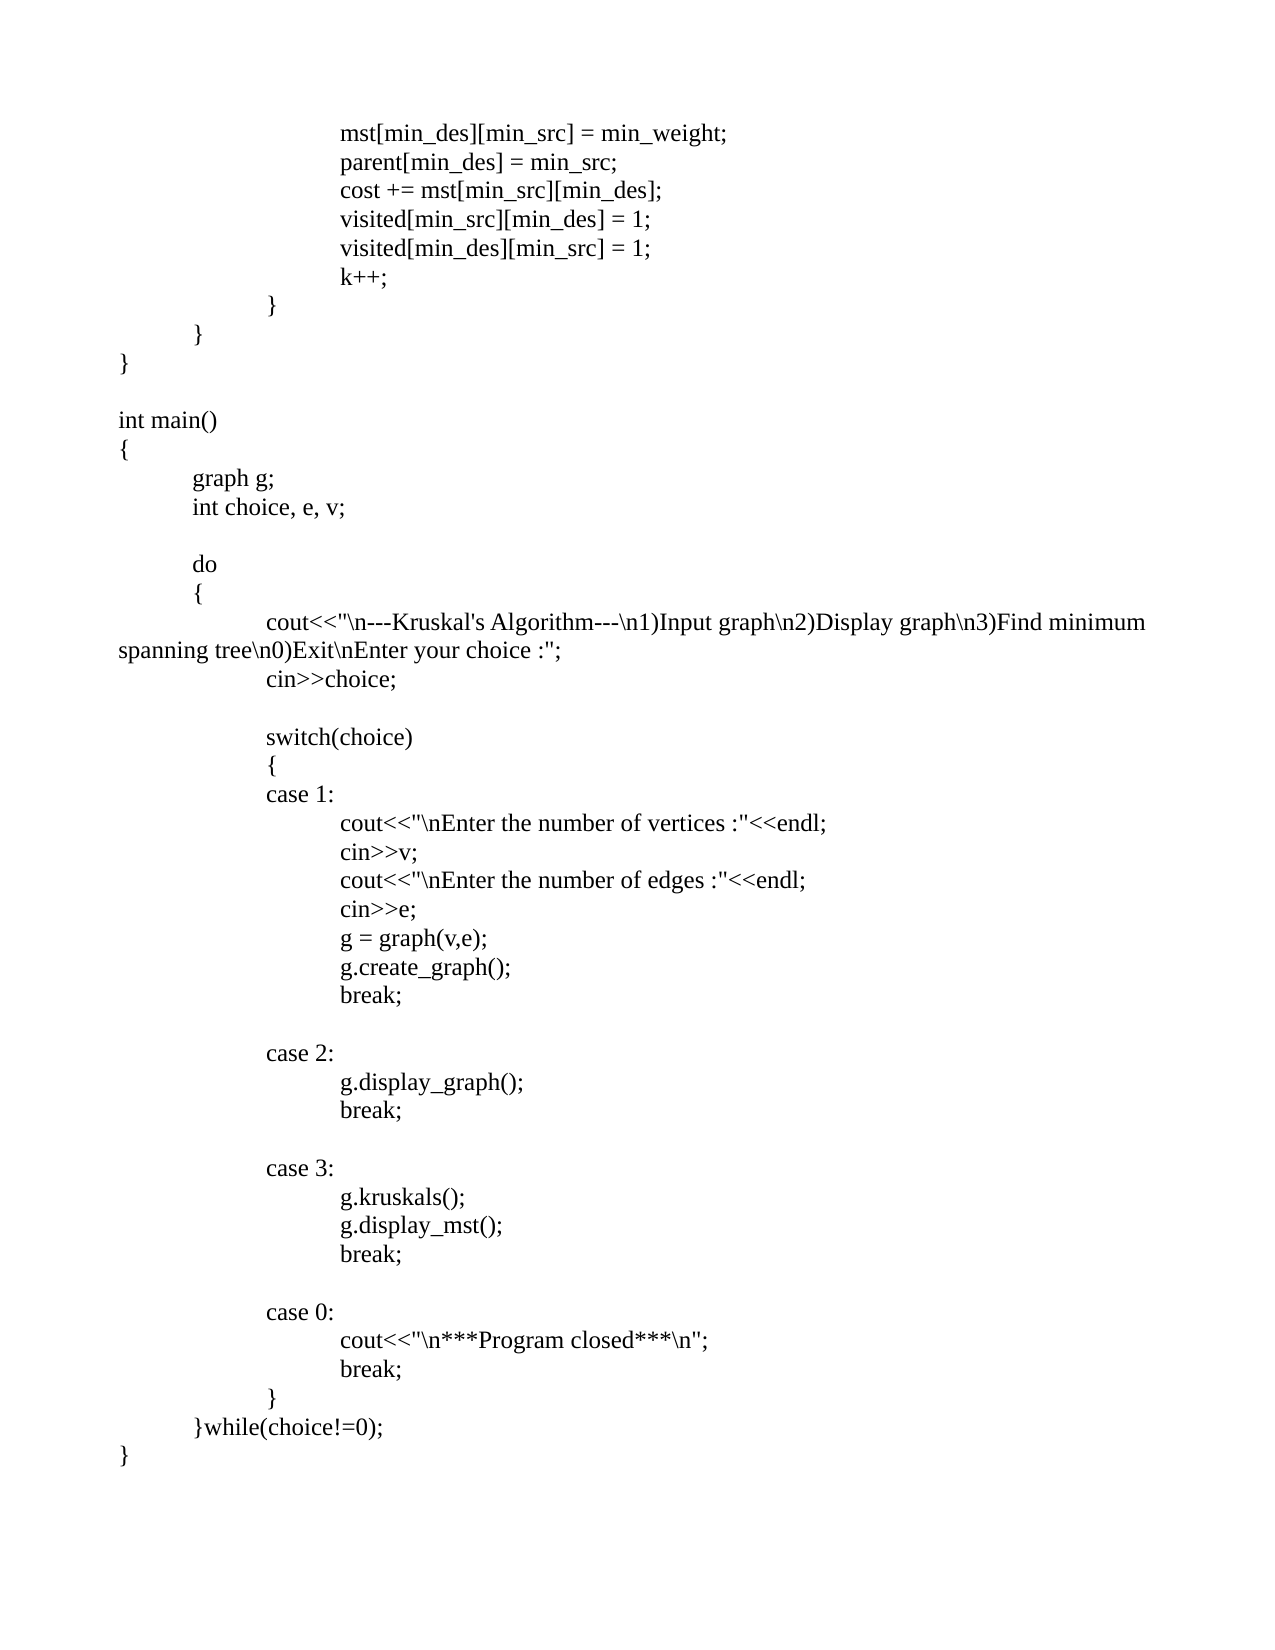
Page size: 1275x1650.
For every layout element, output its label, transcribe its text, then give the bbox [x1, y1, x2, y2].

text g.display_graph(); [118, 1067, 1157, 1096]
text graph g; [118, 463, 1157, 492]
text } [118, 348, 1157, 377]
text parent[min_des] = min_src; [118, 147, 1157, 176]
text mst[min_des][min_src] = min_weight; [118, 118, 1157, 147]
text case 1: [118, 779, 1157, 808]
text case 3: [118, 1153, 1157, 1182]
text visited[min_des][min_src] = 1; [118, 233, 1157, 262]
text cout<<"\n---Kruskal's Algorithm---\n1)Input graph\n2)Display graph\n3)Find minimum spanning tree\n0)Exit\nEnter your choice :"; [118, 607, 1157, 664]
text { [118, 434, 1157, 463]
text }while(choice!=0); [118, 1412, 1157, 1441]
text { [118, 578, 1157, 607]
text break; [118, 981, 1157, 1009]
text case 0: [118, 1297, 1157, 1326]
text cost += mst[min_src][min_des]; [118, 176, 1157, 204]
text cin>>e; [118, 894, 1157, 923]
text int main() [118, 406, 1157, 434]
text break; [118, 1354, 1157, 1383]
text break; [118, 1096, 1157, 1124]
text } [118, 319, 1157, 348]
text { [118, 751, 1157, 779]
text cin>>v; [118, 837, 1157, 866]
text g.create_graph(); [118, 952, 1157, 981]
text g = graph(v,e); [118, 923, 1157, 952]
text cin>>choice; [118, 664, 1157, 693]
text } [118, 291, 1157, 319]
text cout<<"\nEnter the number of vertices :"<<endl; [118, 808, 1157, 837]
text g.kruskals(); [118, 1182, 1157, 1211]
text case 2: [118, 1038, 1157, 1067]
text do [118, 549, 1157, 578]
text } [118, 1441, 1157, 1469]
text cout<<"\nEnter the number of edges :"<<endl; [118, 866, 1157, 894]
text int choice, e, v; [118, 492, 1157, 521]
text break; [118, 1239, 1157, 1268]
text switch(choice) [118, 722, 1157, 751]
text g.display_mst(); [118, 1211, 1157, 1239]
text visited[min_src][min_des] = 1; [118, 204, 1157, 233]
text } [118, 1383, 1157, 1412]
text cout<<"\n***Program closed***\n"; [118, 1326, 1157, 1354]
text k++; [118, 262, 1157, 291]
